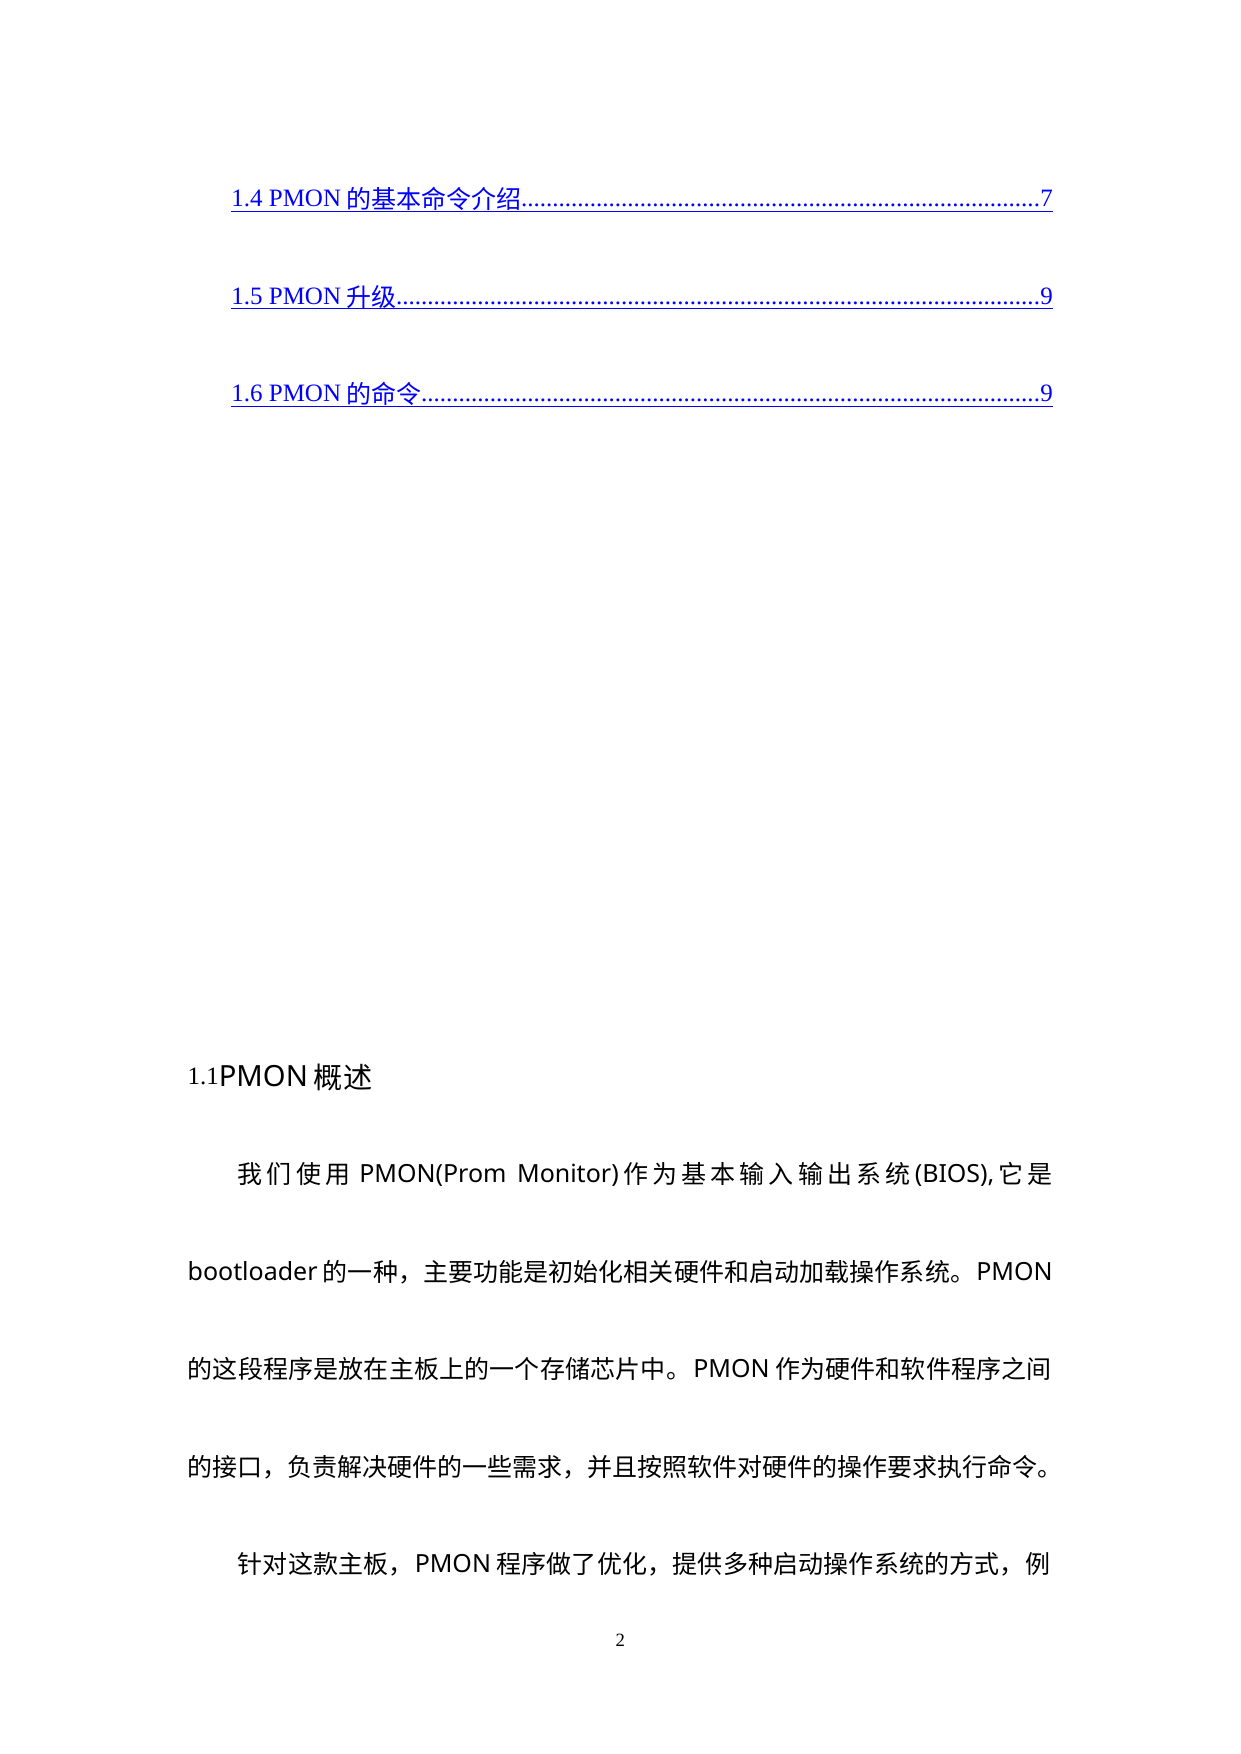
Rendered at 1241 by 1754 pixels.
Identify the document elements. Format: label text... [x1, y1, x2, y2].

text 针对这款主板，PMON程序做了优化，提供多种启动操作系统的方式，例 [187, 1527, 1053, 1592]
text [231, 309, 1053, 324]
text 我们使用PMON(Prom Monitor)作为基本输入输出系统(BIOS),它是bootloader的一种，主要功能是初始化相关硬件和启动加载操作系统。PMON的这段程序是放在主板上的一个存储芯片中。PMON作为硬件和软件程序之间的接口，负责解决硬件的一些需求，并且按照软件对硬件的操作要求执行命令。 [187, 1137, 1053, 1494]
text 1.6 PMON的命令 9 [231, 357, 1053, 406]
text [231, 212, 1053, 227]
subtitle PMON概述 [187, 1039, 1053, 1104]
text 1.5 PMON升级 9 [231, 259, 1053, 308]
text [231, 407, 1053, 422]
text 1.4 PMON的基本命令介绍 7 [231, 162, 1053, 211]
